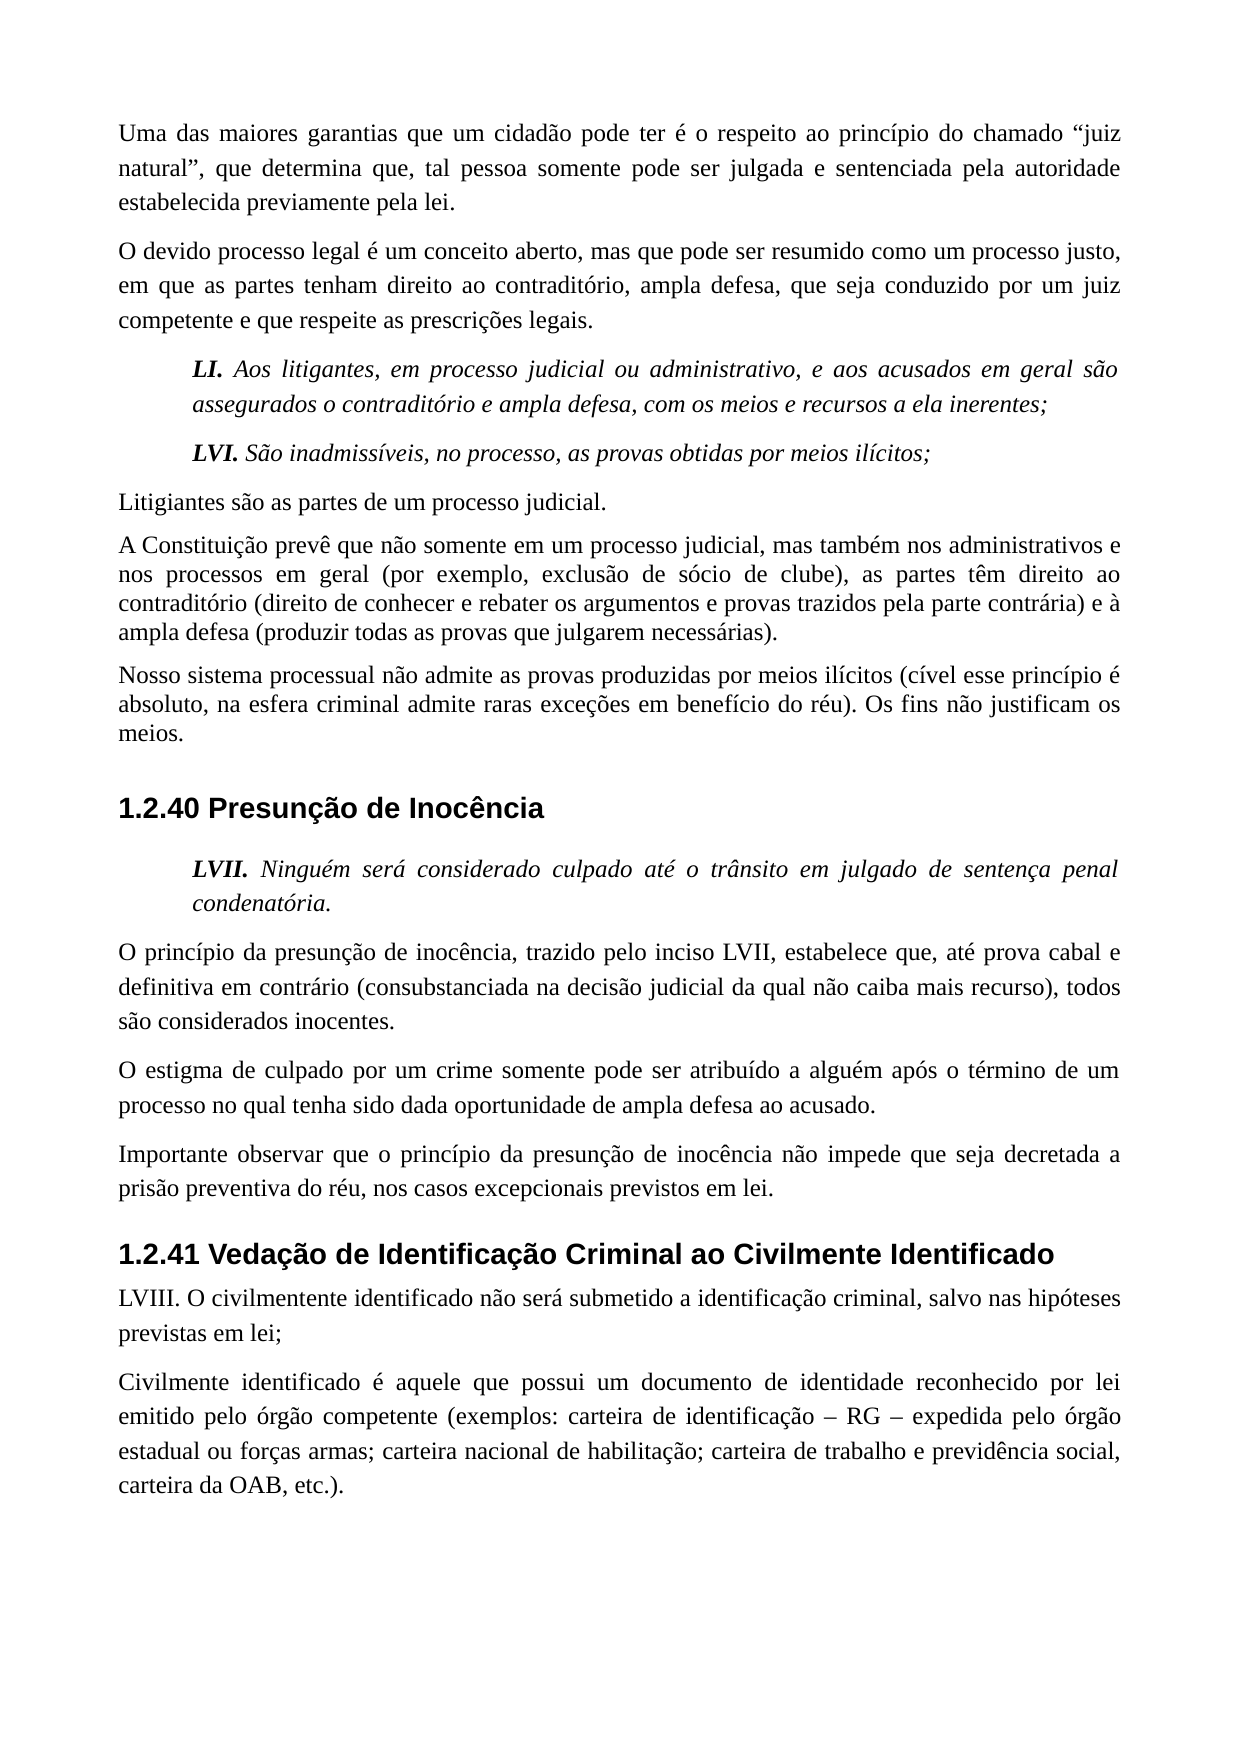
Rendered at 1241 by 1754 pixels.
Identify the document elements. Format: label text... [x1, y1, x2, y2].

subtitle 1.2.41 Vedação de Identificação Criminal ao Civilmente Identificado [118, 1237, 1122, 1271]
text LI. Aos litigantes, em processo judicial ou administrativo, e aos acusados em geral são assegurados o contraditório e ampla defesa, com os meios e recursos a ela inerentes; [192, 354, 1122, 417]
text Litigiantes são as partes de um processo judicial. [118, 487, 1122, 516]
text LVI. São inadmissíveis, no processo, as provas obtidas por meios ilícitos; [192, 438, 1122, 466]
text O estigma de culpado por um crime somente pode ser atribuído a alguém após o término de um processo no qual tenha sido dada oportunidade de ampla defesa ao acusado. [118, 1055, 1122, 1119]
text Nosso sistema processual não admite as provas produzidas por meios ilícitos (cível esse princípio é absoluto, na esfera criminal admite raras exceções em benefício do réu). Os fins não justificam os meios. [118, 660, 1122, 746]
text Importante observar que o princípio da presunção de inocência não impede que seja decretada a prisão preventiva do réu, nos casos excepcionais previstos em lei. [118, 1139, 1122, 1202]
text A Constituição prevê que não somente em um processo judicial, mas também nos administrativos e nos processos em geral (por exemplo, exclusão de sócio de clube), as partes têm direito ao contraditório (direito de conhecer e rebater os argumentos e provas trazidos pela parte contrária) e à ampla defesa (produzir todas as provas que julgarem necessárias). [118, 530, 1122, 645]
text LVIII. O civilmentente identificado não será submetido a identificação criminal, salvo nas hipóteses previstas em lei; [118, 1283, 1122, 1347]
text Uma das maiores garantias que um cidadão pode ter é o respeito ao princípio do chamado “juiz natural”, que determina que, tal pessoa somente pode ser julgada e sentenciada pela autoridade estabelecida previamente pela lei. [118, 118, 1122, 216]
text O princípio da presunção de inocência, trazido pelo inciso LVII, estabelece que, até prova cabal e definitiva em contrário (consubstanciada na decisão judicial da qual não caiba mais recurso), todos são considerados inocentes. [118, 937, 1122, 1035]
subtitle 1.2.40 Presunção de Inocência [118, 791, 1122, 824]
text Civilmente identificado é aquele que possui um documento de identidade reconhecido por lei emitido pelo órgão competente (exemplos: carteira de identificação – RG – expedida pelo órgão estadual ou forças armas; carteira nacional de habilitação; carteira de trabalho e previdência social, carteira da OAB, etc.). [118, 1367, 1122, 1499]
text O devido processo legal é um conceito aberto, mas que pode ser resumido como um processo justo, em que as partes tenham direito ao contraditório, ampla defesa, que seja conduzido por um juiz competente e que respeite as prescrições legais. [118, 236, 1122, 334]
text LVII. Ninguém será considerado culpado até o trânsito em julgado de sentença penal condenatória. [192, 854, 1122, 917]
